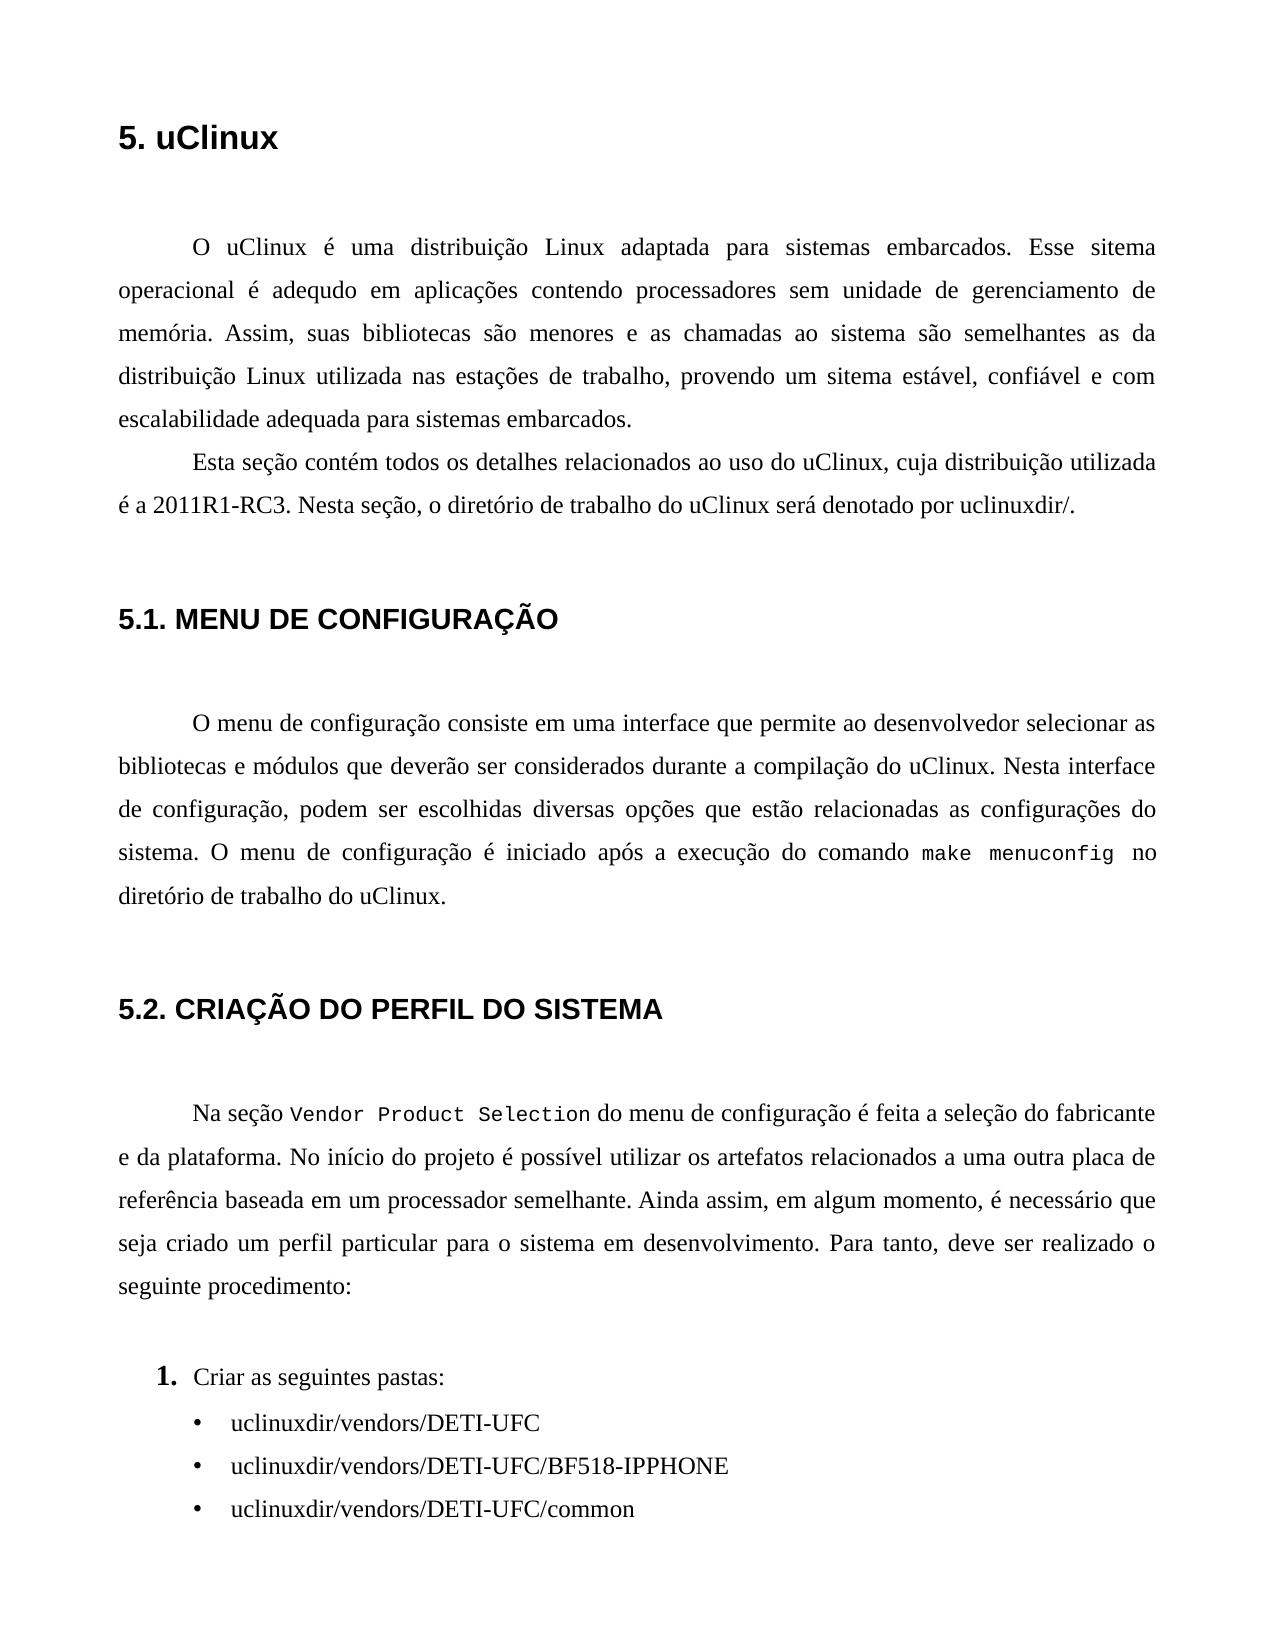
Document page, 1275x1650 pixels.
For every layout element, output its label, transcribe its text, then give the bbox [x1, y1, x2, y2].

list Criar as seguintes pastas: [156, 1358, 1157, 1391]
subtitle 5.1. MENU DE CONFIGURAÇÃO [118, 602, 1157, 635]
text Na seção Vendor Product Selection do menu de configuração é feita a seleção do fabricante e da plataforma. No início do projeto é possível utilizar os artefatos relacionados a uma outra placa de referência baseada em um processador semelhante. Ainda assim, em algum momento, é necessário que seja criado um perfil particular para o sistema em desenvolvimento. Para tanto, deve ser realizado o seguinte procedimento: [118, 1098, 1157, 1300]
text O menu de configuração consiste em uma interface que permite ao desenvolvedor selecionar as bibliotecas e módulos que deverão ser considerados durante a compilação do uClinux. Nesta interface de configuração, podem ser escolhidas diversas opções que estão relacionadas as configurações do sistema. O menu de configuração é iniciado após a execução do comando make menuconfig no diretório de trabalho do uClinux. [118, 708, 1157, 910]
text Esta seção contém todos os detalhes relacionados ao uso do uClinux, cuja distribuição utilizada é a 2011R1-RC3. Nesta seção, o diretório de trabalho do uClinux será denotado por uclinuxdir/. [118, 447, 1157, 519]
text O uClinux é uma distribuição Linux adaptada para sistemas embarcados. Esse sitema operacional é adequdo em aplicações contendo processadores sem unidade de gerenciamento de memória. Assim, suas bibliotecas são menores e as chamadas ao sistema são semelhantes as da distribuição Linux utilizada nas estações de trabalho, provendo um sitema estável, confiável e com escalabilidade adequada para sistemas embarcados. [118, 232, 1157, 433]
list uclinuxdir/vendors/DETI-UFC/BF518-IPPHONE [193, 1451, 1157, 1480]
subtitle 5.2. CRIAÇÃO DO PERFIL DO SISTEMA [118, 992, 1157, 1026]
list uclinuxdir/vendors/DETI-UFC/common [193, 1494, 1157, 1523]
subtitle 5. uClinux [118, 118, 1157, 157]
list uclinuxdir/vendors/DETI-UFC [193, 1408, 1157, 1437]
